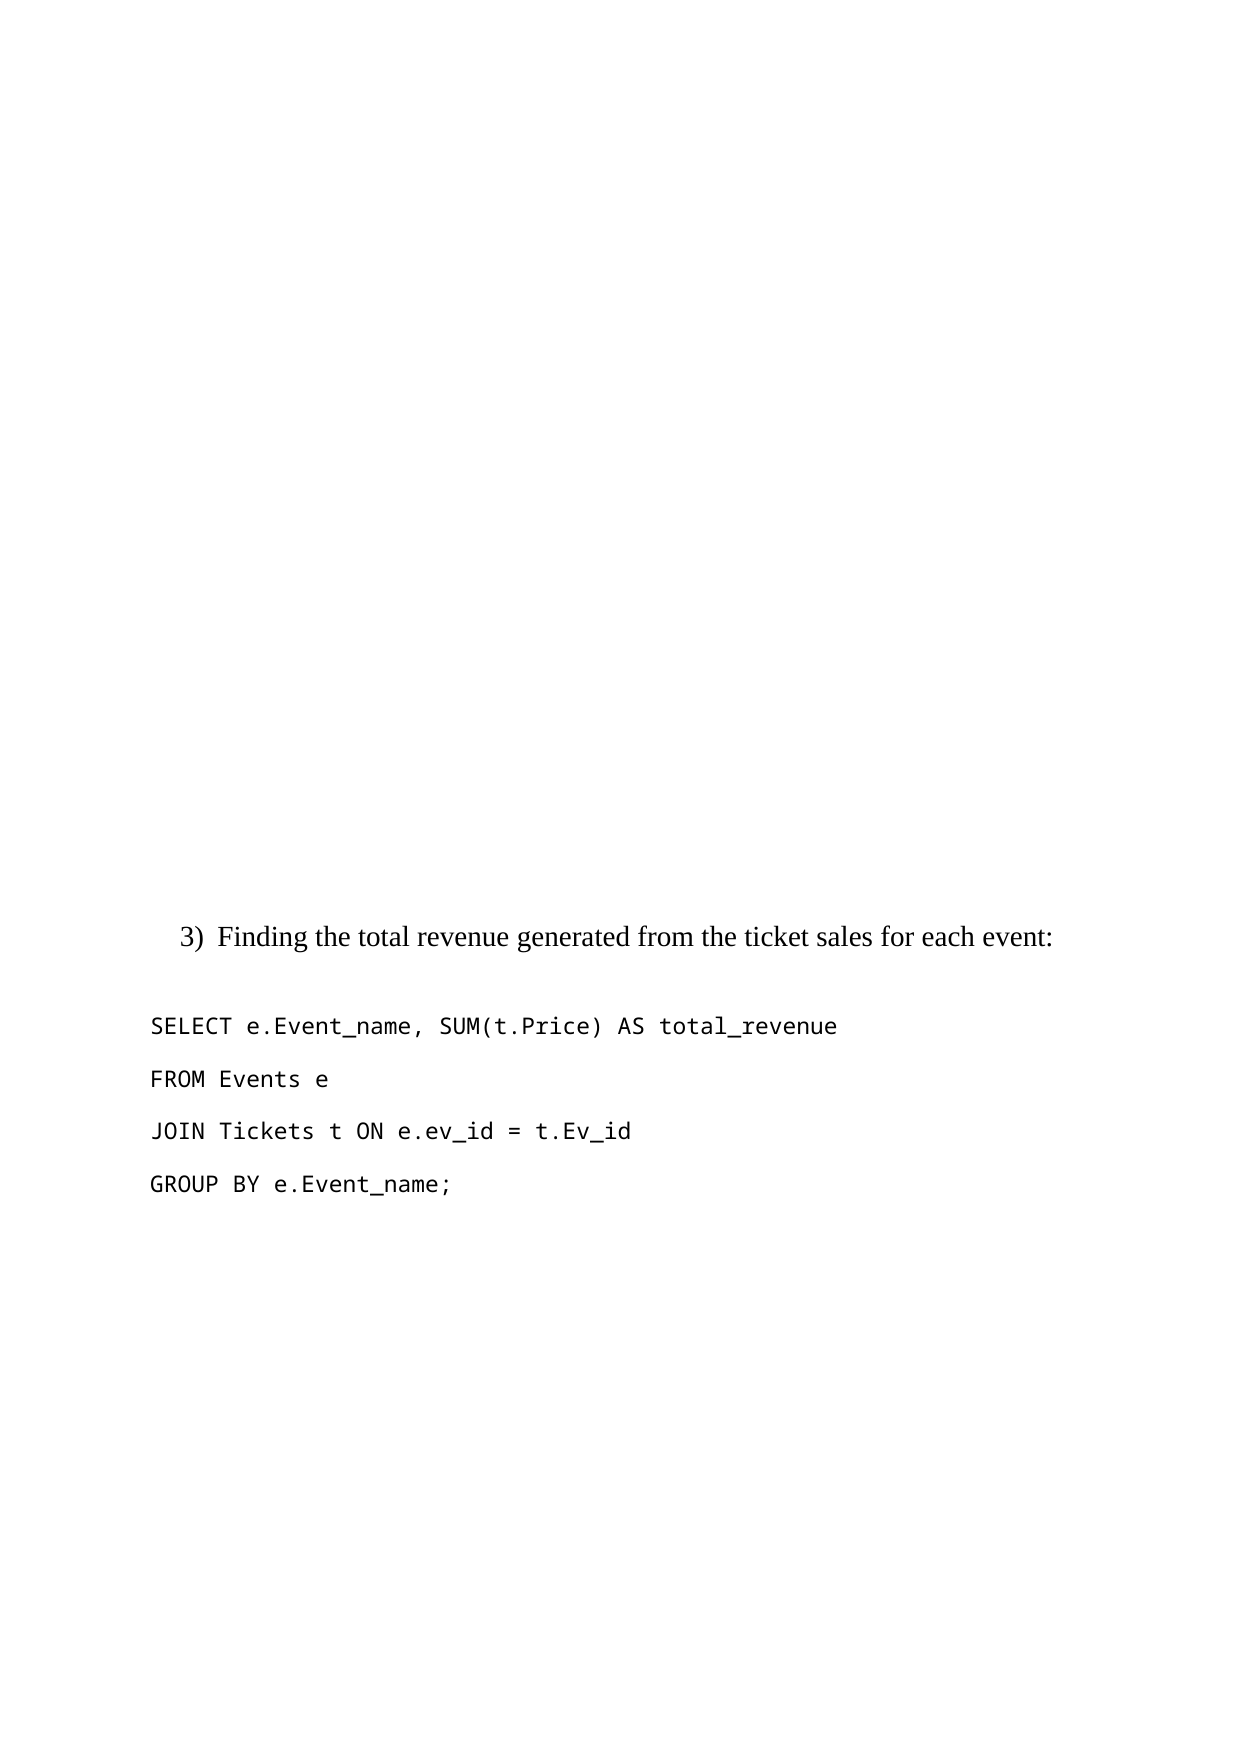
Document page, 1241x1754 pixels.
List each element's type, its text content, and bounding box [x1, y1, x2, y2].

list Finding the total revenue generated from the ticket sales for each event: [179, 919, 1090, 952]
text JOIN Tickets t ON e.ev_id = t.Ev_id [150, 1115, 1090, 1146]
text SELECT e.Event_name, SUM(t.Price) AS total_revenue [150, 1010, 1090, 1041]
text GROUP BY e.Event_name; [150, 1168, 1090, 1199]
text FROM Events e [150, 1063, 1090, 1094]
